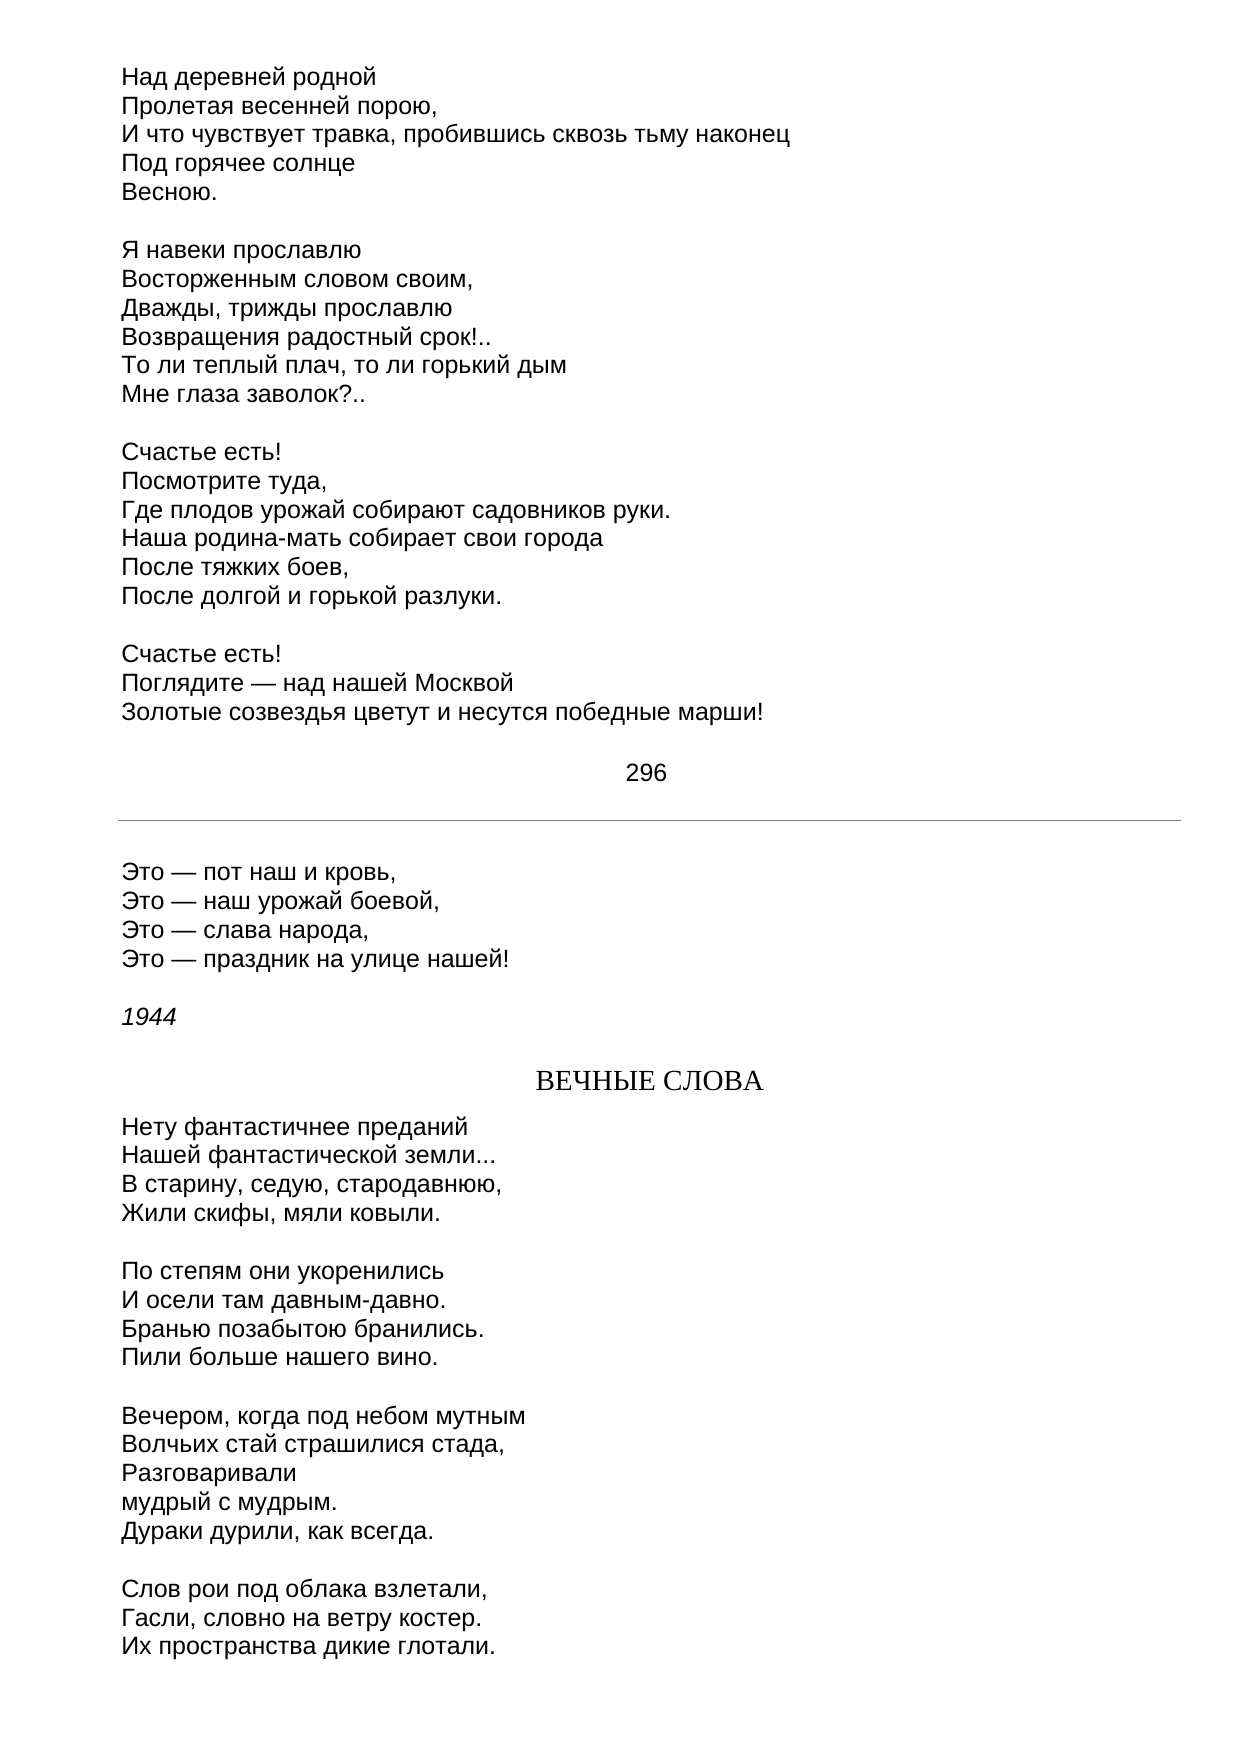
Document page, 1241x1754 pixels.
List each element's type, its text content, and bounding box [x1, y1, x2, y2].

table_header Над деревней родной Пролетая весенней порою, И что чувствует травка, пробившись сквозь тьму наконец Под горячее солнце Весною. Я навеки прославлю Восторженным словом своим, Дважды, трижды прославлю Возвращения радостный срок!.. То ли теплый плач, то ли горький дым Мне глаза заволок?.. Счастье есть! Посмотрите туда, Где плодов урожай собирают садовников руки. Наша родина-мать собирает свои города После тяжких боев, После долгой и горькой разлуки. Счастье есть! Поглядите — над нашей Москвой Золотые созвездья цветут и несутся победные марши! [118, 59, 807, 758]
table_header Это — пот наш и кровь, Это — наш урожай боевой, Это — слава народа, Это — праздник на улице нашей! 1944 [118, 855, 538, 1048]
subtitle ВЕЧНЫЕ СЛОВА [118, 1063, 1181, 1096]
text 296 [118, 758, 1181, 787]
table_header Нету фантастичнее преданий Нашей фантастической земли... В старину, седую, стародавнюю, Жили скифы, мяли ковыли. По степям они укоренились И осели там давным-давно. Бранью позабытою бранились. Пили больше нашего вино. Вечером, когда под небом мутным Волчьих стай страшилися стада, Разговаривали мудрый с мудрым. Дураки дурили, как всегда. Слов рои под облака взлетали, Гасли, словно на ветру костер. Их пространства дикие глотали. [118, 1109, 597, 1663]
